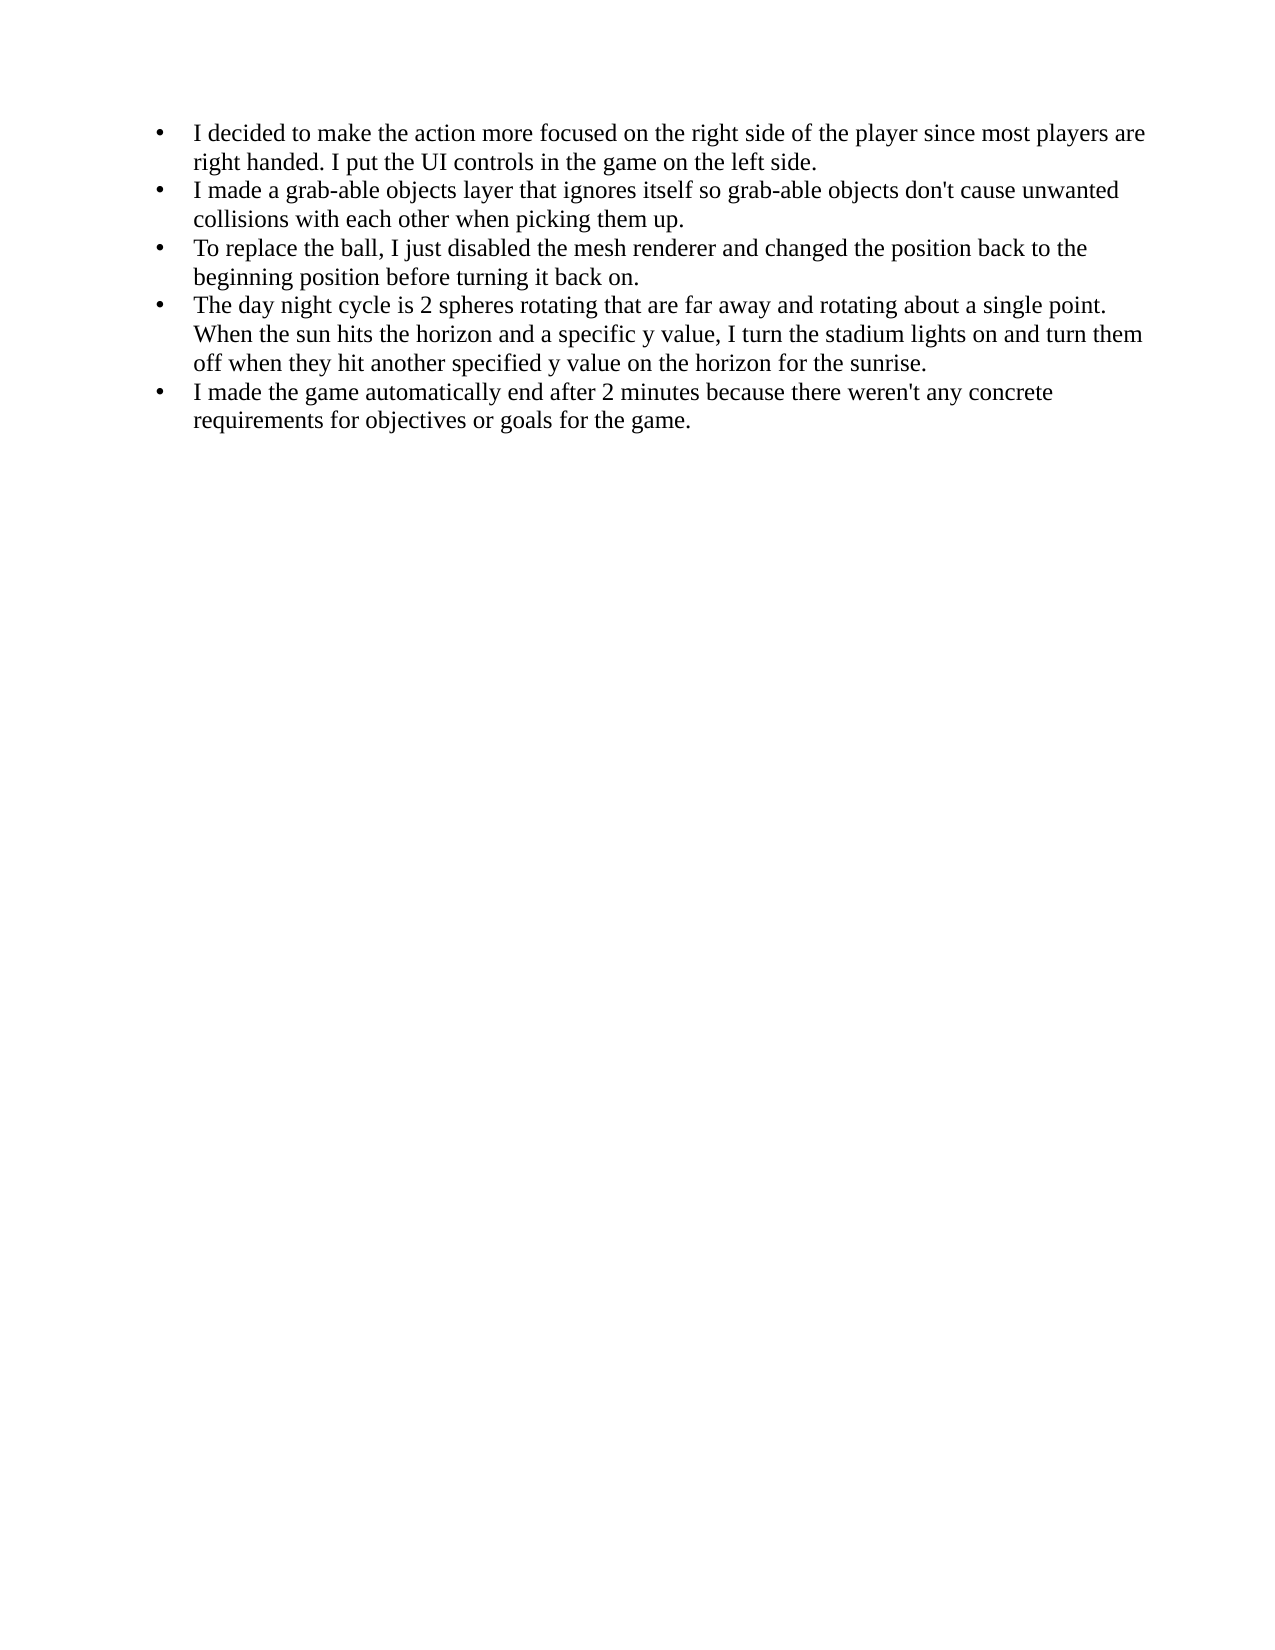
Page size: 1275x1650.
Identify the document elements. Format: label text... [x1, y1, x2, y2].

list I made the game automatically end after 2 minutes because there weren't any concrete requirements for objectives or goals for the game. [156, 377, 1157, 434]
list I decided to make the action more focused on the right side of the player since most players are right handed. I put the UI controls in the game on the left side. [156, 118, 1157, 176]
list The day night cycle is 2 spheres rotating that are far away and rotating about a single point. When the sun hits the horizon and a specific y value, I turn the stadium lights on and turn them off when they hit another specified y value on the horizon for the sunrise. [156, 291, 1157, 377]
list I made a grab-able objects layer that ignores itself so grab-able objects don't cause unwanted collisions with each other when picking them up. [156, 176, 1157, 233]
list To replace the ball, I just disabled the mesh renderer and changed the position back to the beginning position before turning it back on. [156, 233, 1157, 291]
